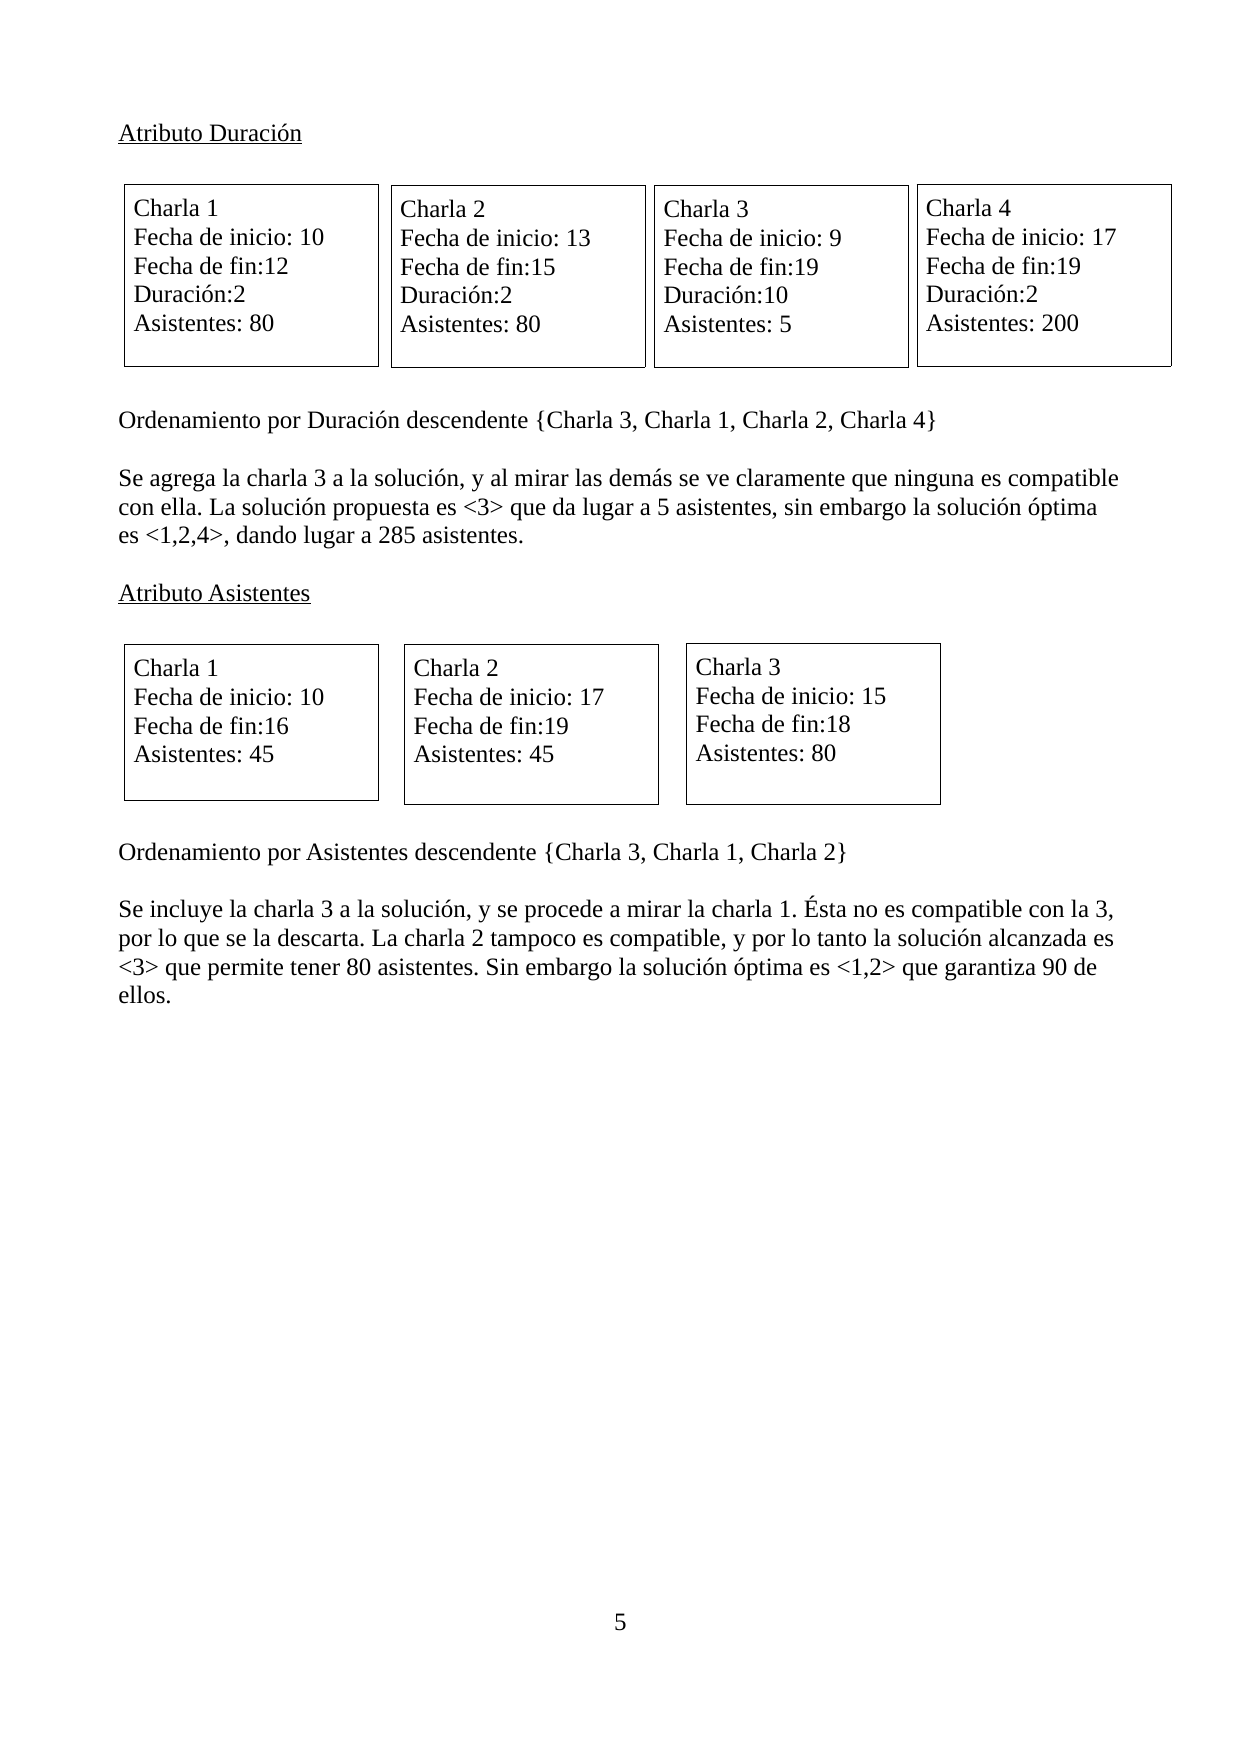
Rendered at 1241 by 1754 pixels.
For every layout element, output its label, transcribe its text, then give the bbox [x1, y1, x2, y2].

text Charla 1 [133, 653, 369, 682]
text Se agrega la charla 3 a la solución, y al mirar las demás se ve claramente que ninguna es compatible con ella. La solución propuesta es <3> que da lugar a 5 asistentes, sin embargo la solución óptima es <1,2,4>, dando lugar a 285 asistentes. [118, 463, 1122, 549]
text Asistentes: 5 [663, 309, 899, 338]
text Fecha de fin:18 [695, 709, 932, 738]
text Atributo Asistentes [118, 578, 1122, 607]
text Fecha de inicio: 10 [133, 222, 369, 251]
text Fecha de inicio: 17 [926, 222, 1162, 251]
text Duración:10 [663, 281, 899, 309]
text Duración:2 [400, 281, 636, 309]
text Fecha de inicio: 17 [413, 682, 649, 711]
text Asistentes: 200 [926, 308, 1162, 337]
text Fecha de inicio: 15 [695, 681, 932, 709]
text Fecha de fin:15 [400, 252, 636, 281]
text Atributo Duración [118, 118, 1122, 147]
text Asistentes: 80 [133, 308, 369, 337]
text Charla 4 [926, 193, 1162, 222]
text Fecha de fin:19 [413, 711, 649, 739]
text Duración:2 [133, 279, 369, 308]
text Asistentes: 80 [400, 309, 636, 338]
text Fecha de fin:19 [926, 251, 1162, 279]
text Asistentes: 45 [413, 739, 649, 768]
text Ordenamiento por Asistentes descendente {Charla 3, Charla 1, Charla 2} [118, 837, 1122, 866]
text Asistentes: 80 [695, 738, 932, 767]
text Charla 2 [413, 653, 649, 682]
text Charla 3 [663, 194, 899, 223]
text Fecha de fin:16 [133, 711, 369, 739]
text Fecha de fin:19 [663, 252, 899, 281]
text Se incluye la charla 3 a la solución, y se procede a mirar la charla 1. Ésta no es compatible con la 3, por lo que se la descarta. La charla 2 tampoco es compatible, y por lo tanto la solución alcanzada es <3> que permite tener 80 asistentes. Sin embargo la solución óptima es <1,2> que garantiza 90 de ellos. [118, 894, 1122, 1009]
text Ordenamiento por Duración descendente {Charla 3, Charla 1, Charla 2, Charla 4} [118, 377, 1122, 434]
text Charla 2 [400, 194, 636, 223]
text Charla 1 [133, 193, 369, 222]
text Fecha de inicio: 13 [400, 223, 636, 252]
text Asistentes: 45 [133, 739, 369, 768]
text Fecha de fin:12 [133, 251, 369, 279]
text Fecha de inicio: 9 [663, 223, 899, 252]
text Charla 3 [695, 652, 932, 681]
text Duración:2 [926, 279, 1162, 308]
text Fecha de inicio: 10 [133, 682, 369, 711]
